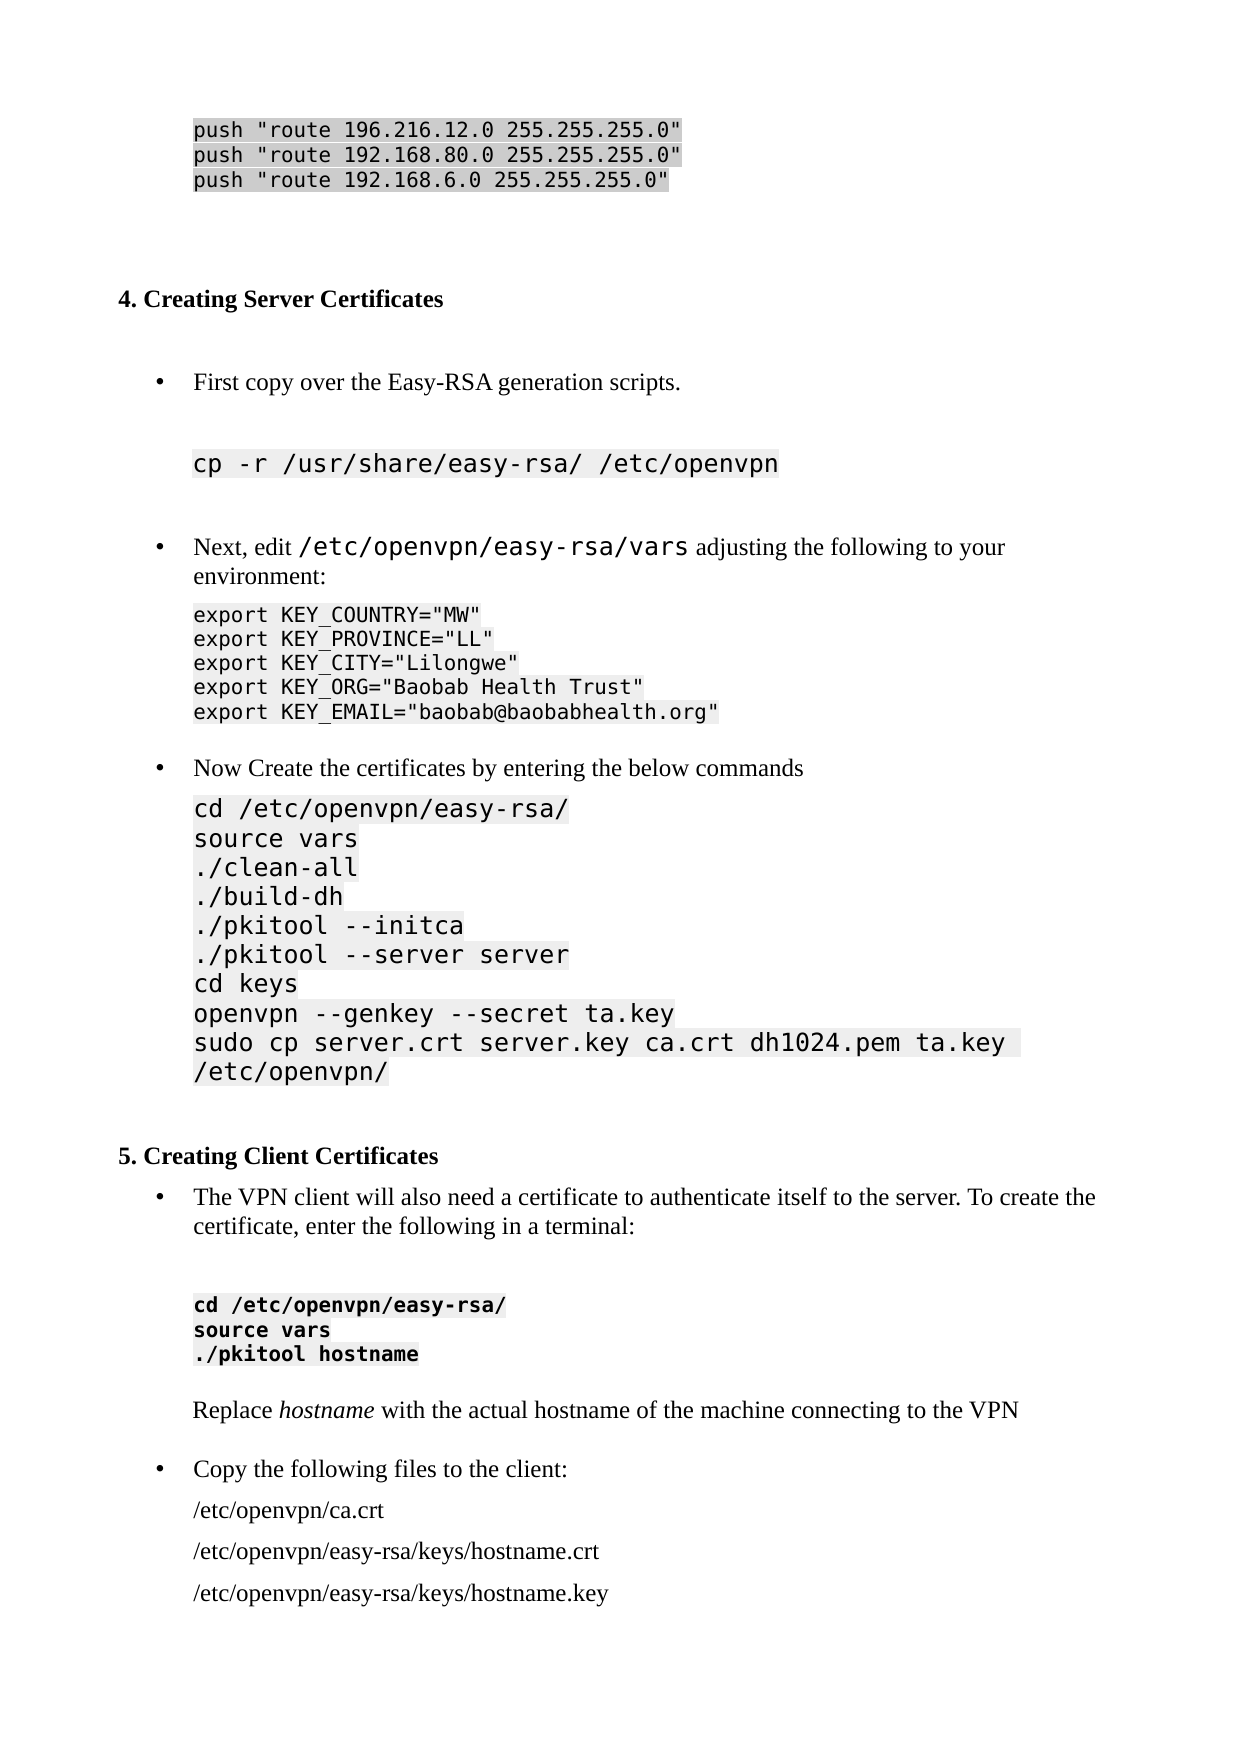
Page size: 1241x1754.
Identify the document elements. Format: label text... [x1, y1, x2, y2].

list The VPN client will also need a certificate to authenticate itself to the server. To create the certificate, enter the following in a terminal: [156, 1182, 1122, 1239]
text export KEY_EMAIL="baobab@baobabhealth.org" [193, 700, 1122, 724]
list First copy over the Easy-RSA generation scripts. [156, 367, 1122, 395]
list Next, edit /etc/openvpn/easy-rsa/vars adjusting the following to your environment: [156, 532, 1122, 590]
text cd /etc/openvpn/easy-rsa/ [193, 1293, 1122, 1318]
text /etc/openvpn/ca.crt [193, 1495, 1122, 1524]
text ./pkitool hostname [193, 1342, 1122, 1366]
subtitle 5. Creating Client Certificates [118, 1141, 1122, 1169]
text export KEY_ORG="Baobab Health Trust" [193, 675, 1122, 700]
text openvpn --genkey --secret ta.key [193, 999, 1122, 1028]
text cd /etc/openvpn/easy-rsa/ [193, 795, 1122, 824]
text Replace hostname with the actual hostname of the machine connecting to the VPN [118, 1396, 1122, 1424]
text ./build-dh [193, 882, 1122, 911]
subtitle 4. Creating Server Certificates [118, 284, 1122, 313]
text ./pkitool --server server [193, 941, 1122, 970]
text /etc/openvpn/easy-rsa/keys/hostname.crt [193, 1536, 1122, 1565]
text source vars [193, 1318, 1122, 1342]
text /etc/openvpn/easy-rsa/keys/hostname.key [193, 1578, 1122, 1606]
text sudo cp server.crt server.key ca.crt dh1024.pem ta.key /etc/openvpn/ [193, 1028, 1122, 1086]
text export KEY_PROVINCE="LL" [193, 627, 1122, 651]
text push "route 192.168.6.0 255.255.255.0" [193, 168, 1122, 192]
text ./clean-all [193, 853, 1122, 882]
text ./pkitool --initca [193, 911, 1122, 941]
text export KEY_CITY="Lilongwe" [193, 651, 1122, 675]
text push "route 192.168.80.0 255.255.255.0" [193, 143, 1122, 167]
text source vars [193, 824, 1122, 853]
list Now Create the certificates by entering the below commands [156, 753, 1122, 782]
text cd keys [193, 970, 1122, 999]
text export KEY_COUNTRY="MW" [193, 603, 1122, 627]
list Copy the following files to the client: [156, 1454, 1122, 1483]
text push "route 196.216.12.0 255.255.255.0" [193, 118, 1122, 142]
text cp -r /usr/share/easy-rsa/ /etc/openvpn [118, 449, 1122, 478]
